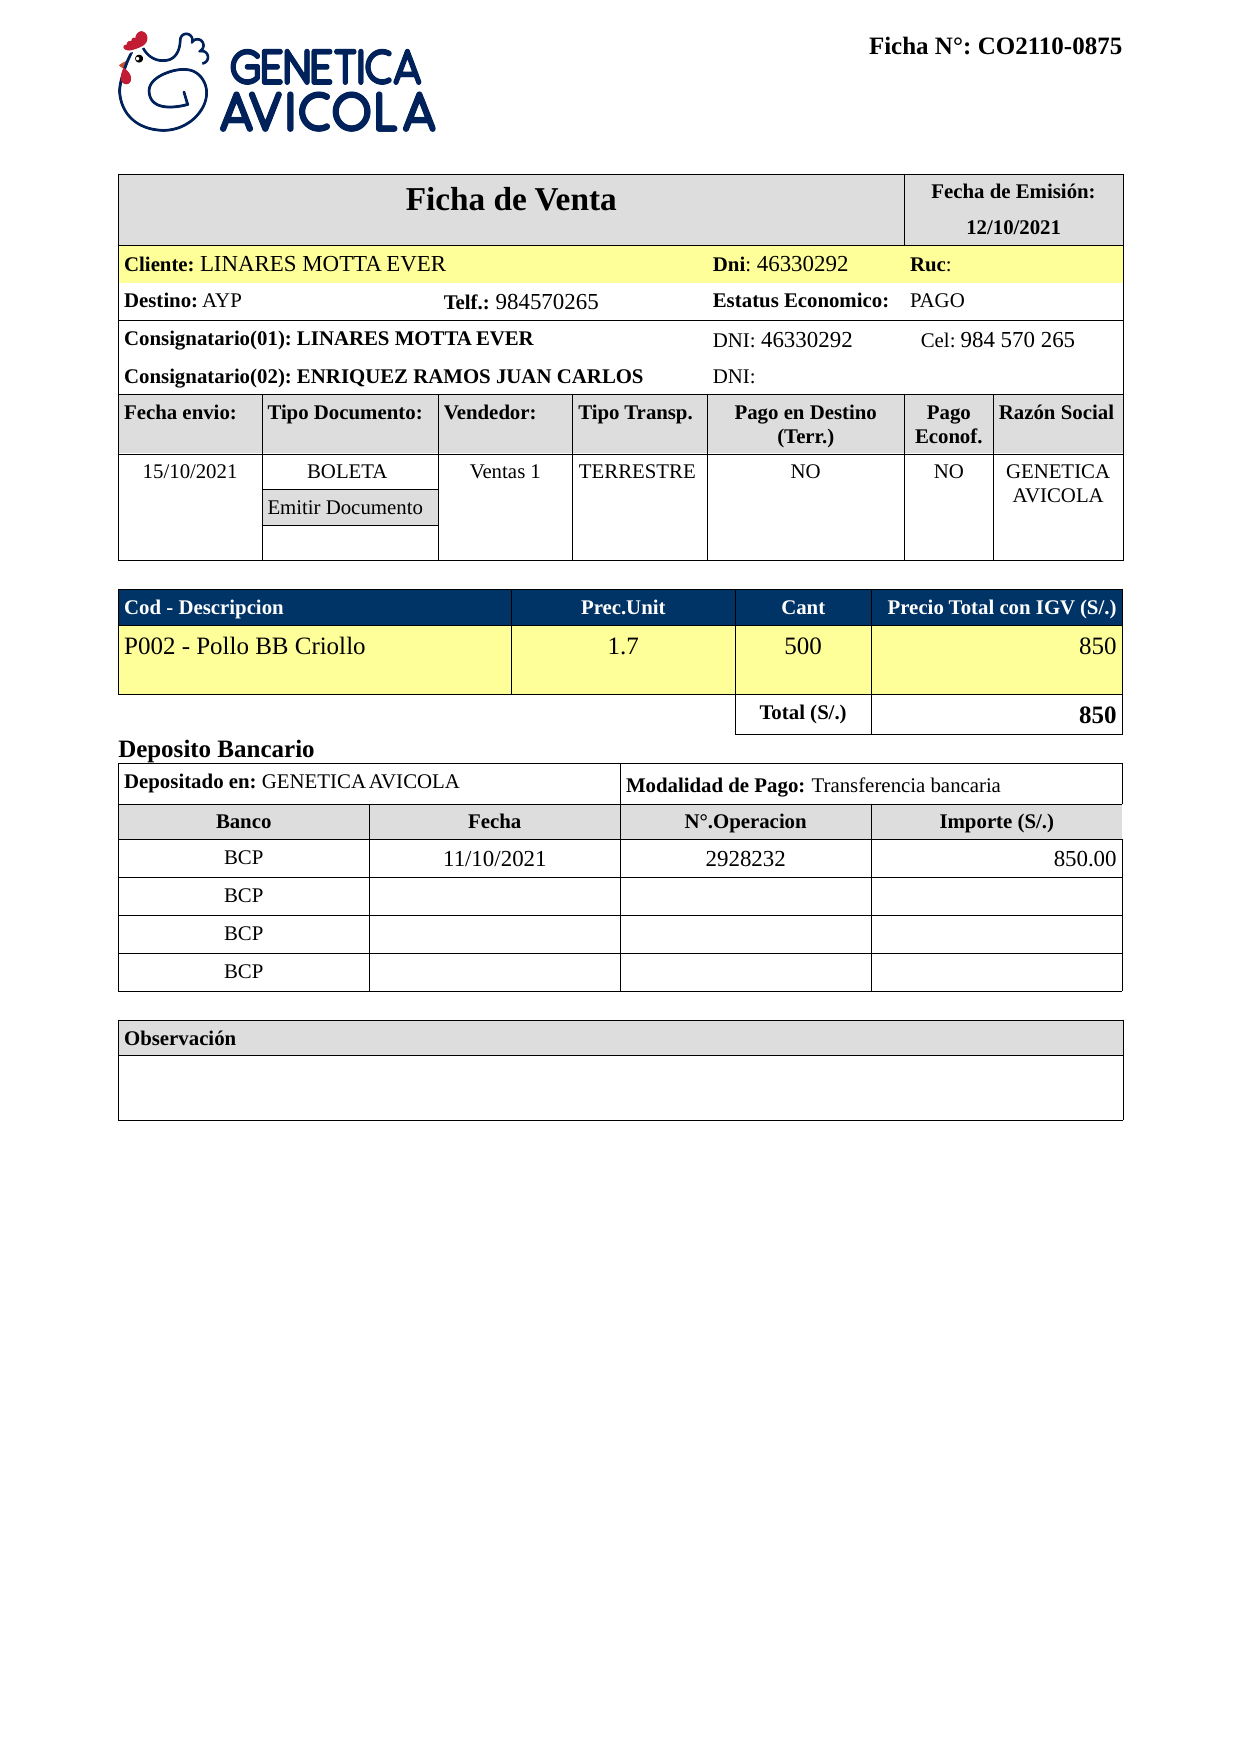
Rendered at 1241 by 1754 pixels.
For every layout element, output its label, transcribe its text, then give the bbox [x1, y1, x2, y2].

table_cell Banco [119, 805, 369, 839]
table_cell BCP [119, 954, 369, 991]
table_cell Consignatario(01): LINARES MOTTA EVER [119, 321, 707, 358]
table_header Observación [119, 1021, 1123, 1055]
table_cell [621, 916, 871, 953]
table_cell Cliente: LINARES MOTTA EVER [119, 246, 707, 283]
table_cell GENETICA AVICOLA [994, 455, 1123, 560]
table_cell Consignatario(02): ENRIQUEZ RAMOS JUAN CARLOS [119, 358, 707, 394]
table_header Precio Total con IGV (S/.) [872, 590, 1122, 625]
table_cell Ventas 1 [439, 455, 572, 560]
table_cell N°.Operacion [621, 805, 871, 839]
table_cell [118, 695, 511, 734]
table_cell [370, 954, 620, 991]
table_cell Fecha [370, 805, 620, 839]
table_cell [511, 695, 735, 734]
table_cell 850 [872, 695, 1122, 734]
table_cell BOLETA [263, 455, 438, 489]
table_cell BCP [119, 878, 369, 915]
table_cell 850 [872, 626, 1122, 694]
picture [118, 31, 436, 132]
table_cell 15/10/2021 [119, 455, 262, 560]
table_cell Importe (S/.) [872, 805, 1122, 839]
table_header Modalidad de Pago: Transferencia bancaria [621, 764, 1122, 803]
table_cell PAGO [904, 283, 1123, 320]
table_cell 11/10/2021 [370, 840, 620, 877]
table_cell NO [905, 455, 993, 560]
table_cell [872, 916, 1122, 953]
table_cell Dni: 46330292 [707, 246, 904, 283]
table_cell Destino: AYP [119, 283, 438, 320]
table_cell NO [708, 455, 904, 560]
table_cell 1.7 [512, 626, 735, 694]
text Deposito Bancario [118, 734, 1122, 763]
table_cell Pago en Destino (Terr.) [708, 395, 904, 453]
table_cell Tipo Documento: [263, 395, 438, 453]
table_cell [872, 878, 1122, 915]
table_cell DNI: [707, 358, 1123, 394]
table_cell Pago Econof. [905, 395, 993, 453]
table_cell DNI: 46330292 [707, 321, 915, 358]
table_cell Emitir Documento [263, 490, 438, 525]
table_cell P002 - Pollo BB Criollo [119, 626, 511, 694]
table_cell 2928232 [621, 840, 871, 877]
table_cell [872, 954, 1122, 991]
table_cell TERRESTRE [573, 455, 707, 560]
table_cell Vendedor: [439, 395, 572, 453]
table_cell BCP [119, 916, 369, 953]
table_cell Fecha envio: [119, 395, 262, 453]
table_header Fecha de Emisión: [905, 175, 1123, 209]
table_cell BCP [119, 840, 369, 877]
table_cell [370, 878, 620, 915]
table_cell [621, 954, 871, 991]
table_cell Razón Social [994, 395, 1123, 453]
table_cell Telf.: 984570265 [438, 283, 707, 320]
table_cell 500 [736, 626, 871, 694]
table_cell [370, 916, 620, 953]
table_cell Cel: 984 570 265 [915, 321, 1123, 358]
table_header Prec.Unit [512, 590, 735, 625]
table_cell Tipo Transp. [573, 395, 707, 453]
table_cell Estatus Economico: [707, 283, 904, 320]
table_header Ficha de Venta [119, 175, 904, 245]
table_cell 12/10/2021 [905, 209, 1123, 245]
table_cell [119, 1056, 1123, 1119]
table_header Depositado en: GENETICA AVICOLA [119, 764, 620, 803]
table_header Cod - Descripcion [119, 590, 511, 625]
table_cell Total (S/.) [736, 695, 871, 734]
table_cell 850.00 [872, 840, 1122, 877]
table_cell [621, 878, 871, 915]
table_cell [263, 526, 438, 560]
table_cell Ruc: [904, 246, 1123, 283]
table_header Cant [736, 590, 871, 625]
